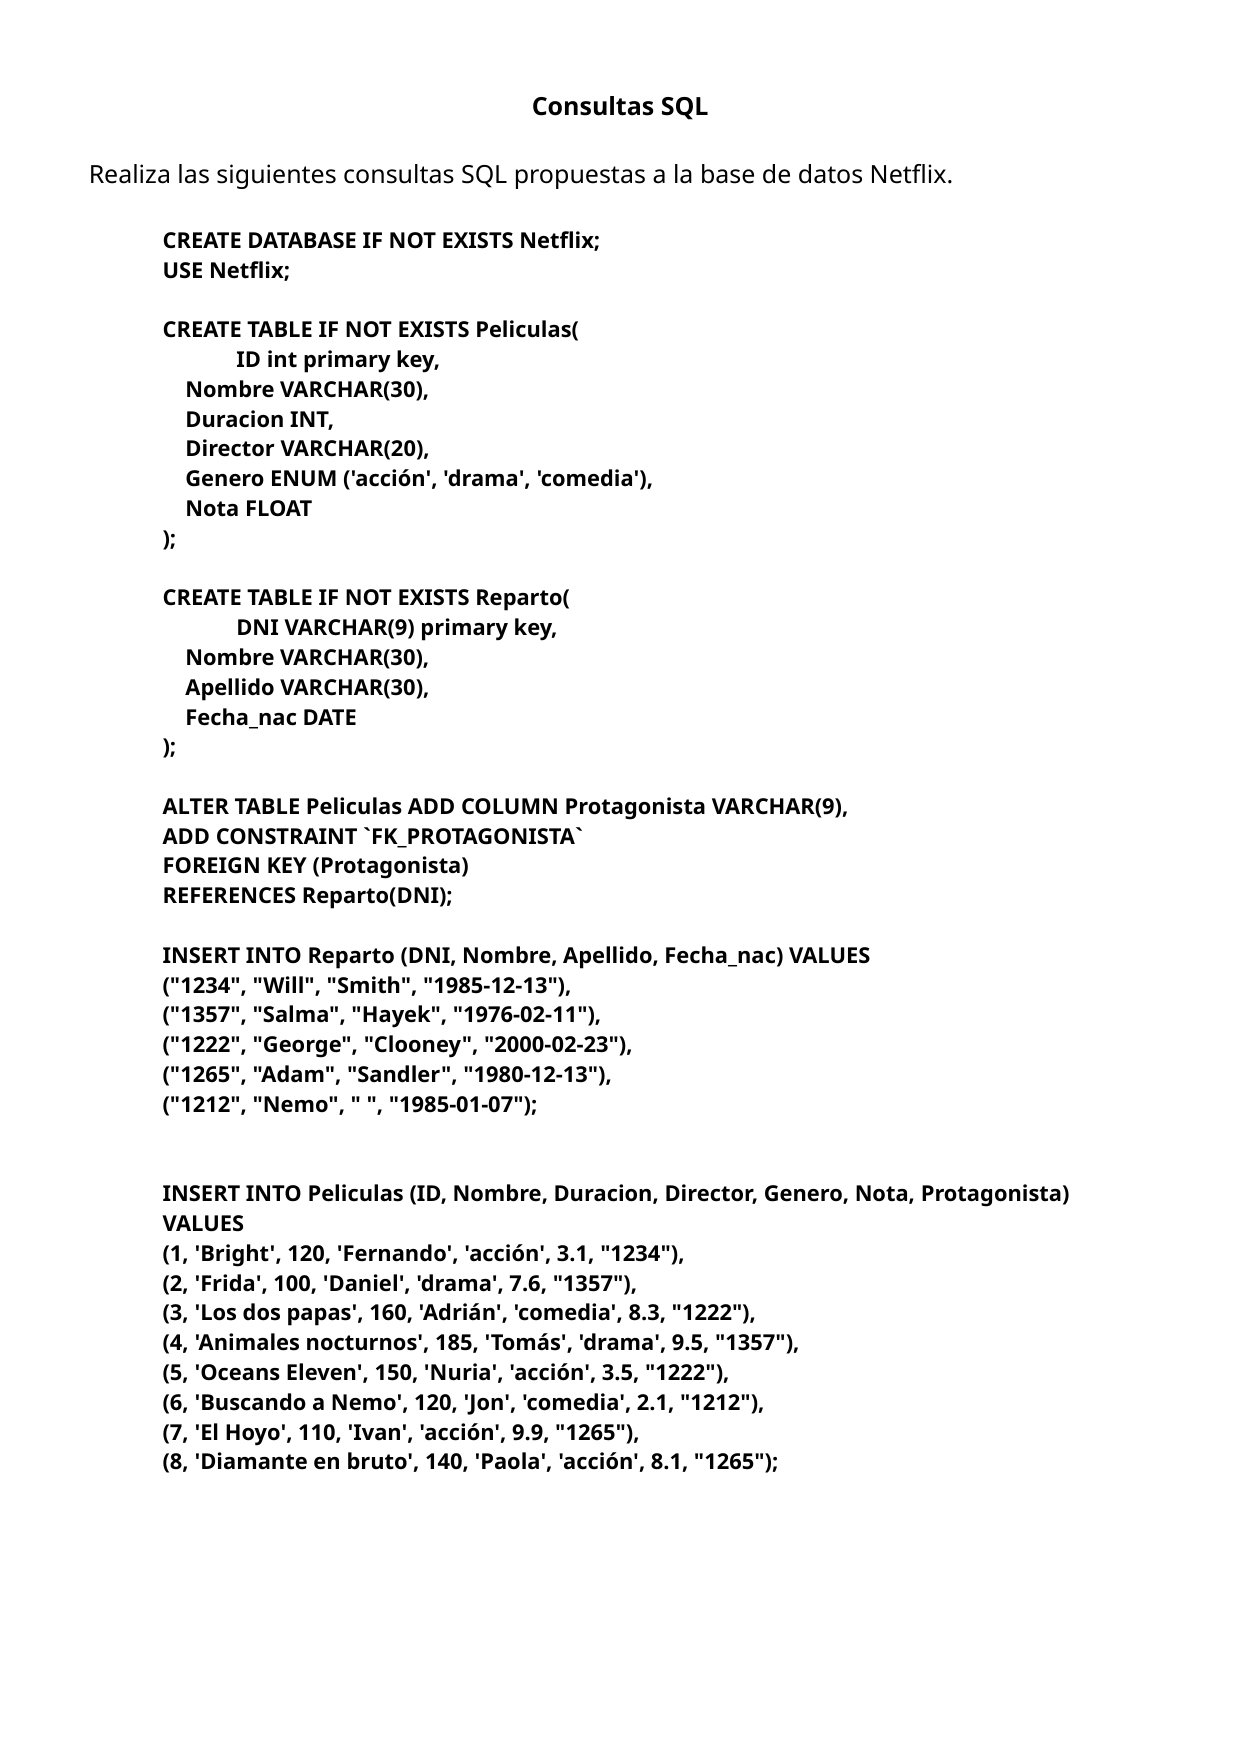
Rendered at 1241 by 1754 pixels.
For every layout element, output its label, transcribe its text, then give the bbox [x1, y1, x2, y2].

text Consultas SQL [88, 88, 1152, 123]
text Realiza las siguientes consultas SQL propuestas a la base de datos Netflix. [88, 157, 1152, 191]
text CREATE DATABASE IF NOT EXISTS Netflix; USE Netflix; CREATE TABLE IF NOT EXISTS Peliculas( ID int primary key, Nombre VARCHAR(30), Duracion INT, Director VARCHAR(20), Genero ENUM ('acción', 'drama', 'comedia'), Nota FLOAT ); CREATE TABLE IF NOT EXISTS Reparto( DNI VARCHAR(9) primary key, Nombre VARCHAR(30), Apellido VARCHAR(30), Fecha_nac DATE ); ALTER TABLE Peliculas ADD COLUMN Protagonista VARCHAR(9), ADD CONSTRAINT `FK_PROTAGONISTA` FOREIGN KEY (Protagonista) REFERENCES Reparto(DNI); INSERT INTO Reparto (DNI, Nombre, Apellido, Fecha_nac) VALUES ("1234", "Will", "Smith", "1985-12-13"), ("1357", "Salma", "Hayek", "1976-02-11"), ("1222", "George", "Clooney", "2000-02-23"), ("1265", "Adam", "Sandler", "1980-12-13"), ("1212", "Nemo", " ", "1985-01-07"); INSERT INTO Peliculas (ID, Nombre, Duracion, Director, Genero, Nota, Protagonista) VALUES (1, 'Bright', 120, 'Fernando', 'acción', 3.1, "1234"), (2, 'Frida', 100, 'Daniel', 'drama', 7.6, "1357"), (3, 'Los dos papas', 160, 'Adrián', 'comedia', 8.3, "1222"), (4, 'Animales nocturnos', 185, 'Tomás', 'drama', 9.5, "1357"), (5, 'Oceans Eleven', 150, 'Nuria', 'acción', 3.5, "1222"), (6, 'Buscando a Nemo', 120, 'Jon', 'comedia', 2.1, "1212"), (7, 'El Hoyo', 110, 'Ivan', 'acción', 9.9, "1265"), (8, 'Diamante en bruto', 140, 'Paola', 'acción', 8.1, "1265"); [162, 225, 1152, 1544]
